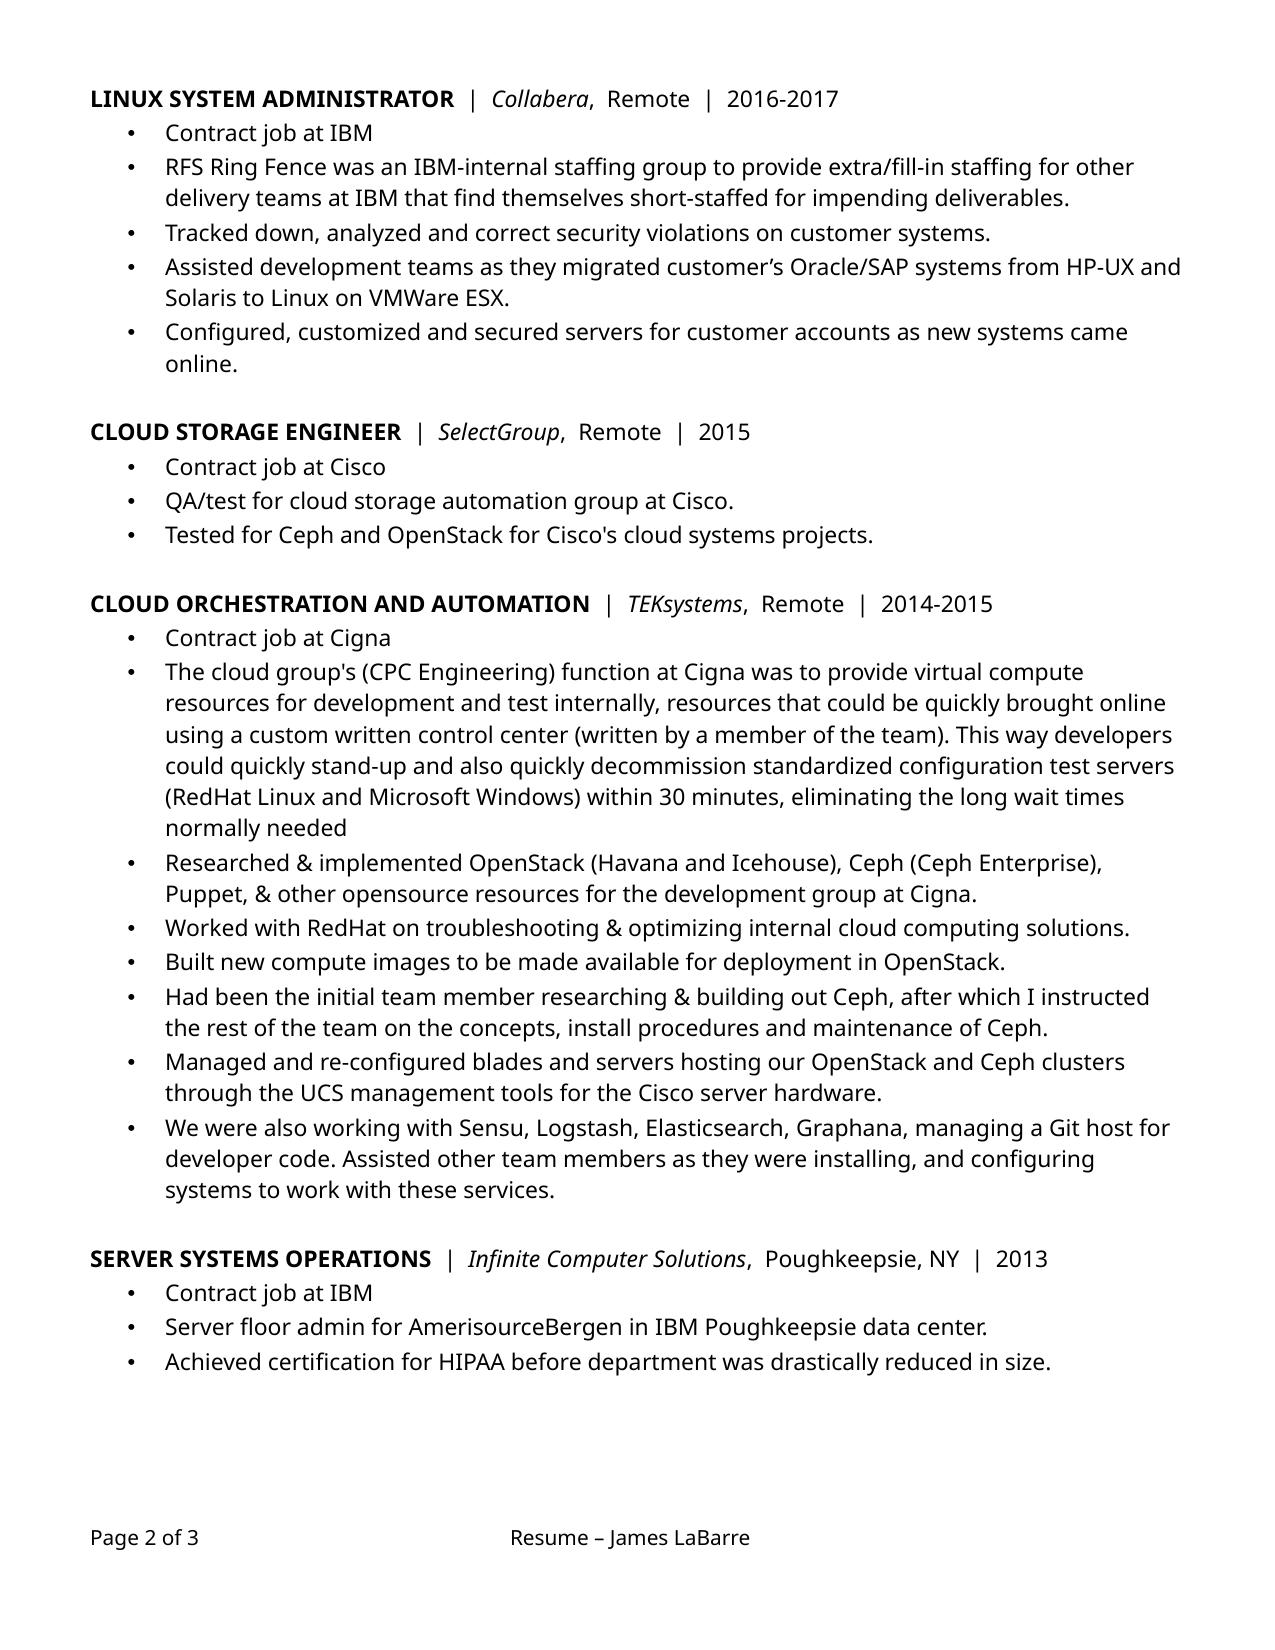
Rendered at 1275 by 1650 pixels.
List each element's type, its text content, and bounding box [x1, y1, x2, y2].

list The cloud group's (CPC Engineering) function at Cigna was to provide virtual compute resources for development and test internally, resources that could be quickly brought online using a custom written control center (written by a member of the team). This way developers could quickly stand-up and also quickly decommission standardized configuration test servers (RedHat Linux and Microsoft Windows) within 30 minutes, eliminating the long wait times normally needed [127, 656, 1185, 843]
list Built new compute images to be made available for deployment in OpenStack. [127, 946, 1185, 978]
text CLOUD STORAGE ENGINEER | SelectGroup, Remote | 2015 [90, 416, 1185, 447]
text CLOUD ORCHESTRATION AND AUTOMATION | TEKsystems, Remote | 2014-2015 [90, 587, 1185, 619]
list Configured, customized and secured servers for customer accounts as new systems came online. [127, 316, 1185, 379]
text SERVER SYSTEMS OPERATIONS | Infinite Computer Solutions, Poughkeepsie, NY | 2013 [90, 1243, 1185, 1274]
list QA/test for cloud storage automation group at Cisco. [127, 485, 1185, 516]
list Server floor admin for AmerisourceBergen in IBM Poughkeepsie data center. [127, 1311, 1185, 1342]
list Contract job at Cigna [127, 622, 1185, 653]
list Tracked down, analyzed and correct security violations on customer systems. [127, 217, 1185, 248]
list Researched & implemented OpenStack (Havana and Icehouse), Ceph (Ceph Enterprise), Puppet, & other opensource resources for the development group at Cigna. [127, 847, 1185, 909]
list Contract job at IBM [127, 117, 1185, 148]
list Had been the initial team member researching & building out Ceph, after which I instructed the rest of the team on the concepts, install procedures and maintenance of Ceph. [127, 981, 1185, 1043]
list RFS Ring Fence was an IBM-internal staffing group to provide extra/fill-in staffing for other delivery teams at IBM that find themselves short-staffed for impending deliverables. [127, 151, 1185, 213]
list Contract job at Cisco [127, 450, 1185, 482]
list Managed and re-configured blades and servers hosting our OpenStack and Ceph clusters through the UCS management tools for the Cisco server hardware. [127, 1046, 1185, 1109]
list Assisted development teams as they migrated customer’s Oracle/SAP systems from HP-UX and Solaris to Linux on VMWare ESX. [127, 251, 1185, 313]
list Achieved certification for HIPAA before department was drastically reduced in size. [127, 1346, 1185, 1377]
list Worked with RedHat on troubleshooting & optimizing internal cloud computing solutions. [127, 912, 1185, 943]
list Contract job at IBM [127, 1277, 1185, 1308]
list Tested for Ceph and OpenStack for Cisco's cloud systems projects. [127, 519, 1185, 550]
text LINUX SYSTEM ADMINISTRATOR | Collabera, Remote | 2016-2017 [90, 82, 1185, 114]
list We were also working with Sensu, Logstash, Elasticsearch, Graphana, managing a Git host for developer code. Assisted other team members as they were installing, and configuring systems to work with these services. [127, 1112, 1185, 1205]
